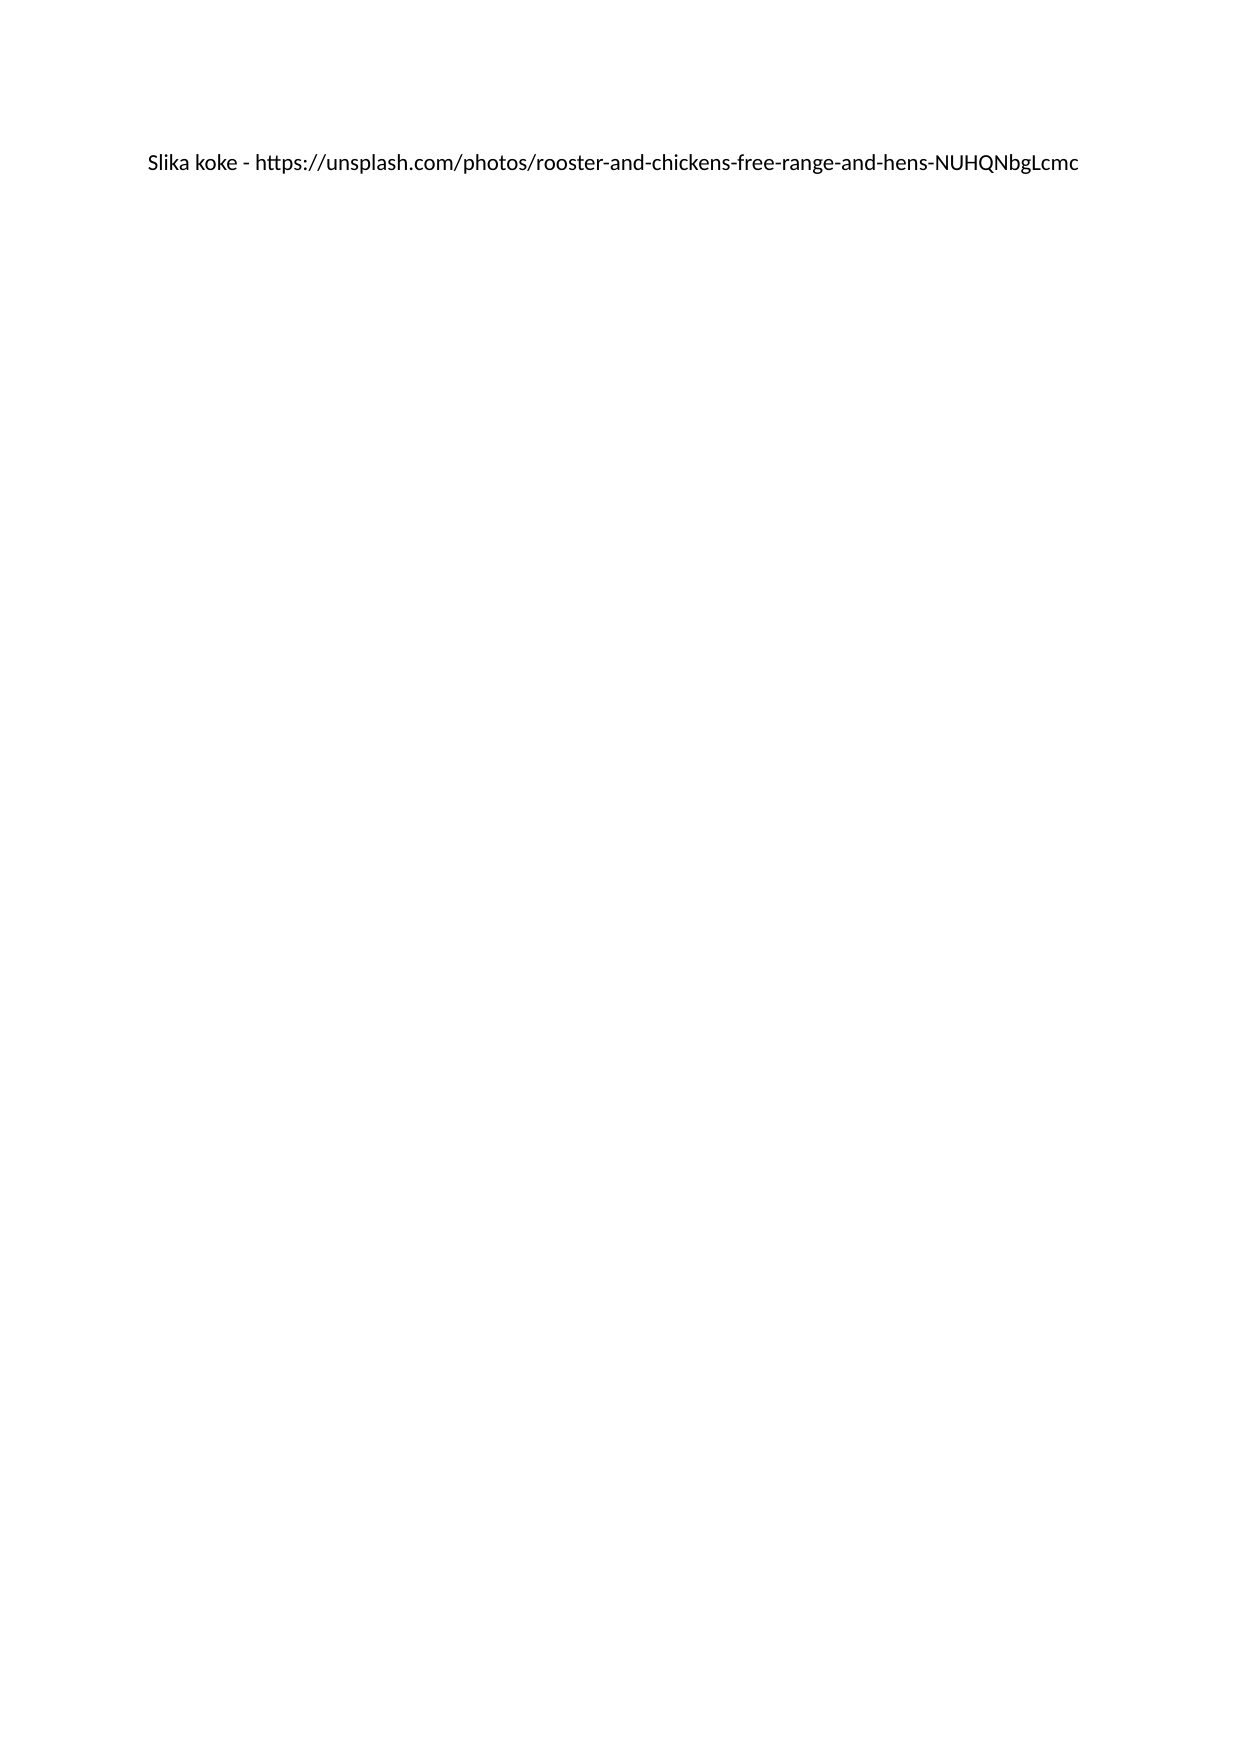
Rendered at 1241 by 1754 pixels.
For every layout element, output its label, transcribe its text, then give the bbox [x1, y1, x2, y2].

text Slika koke - https://unsplash.com/photos/rooster-and-chickens-free-range-and-hens-NUHQNbgLcmc [148, 148, 1093, 176]
